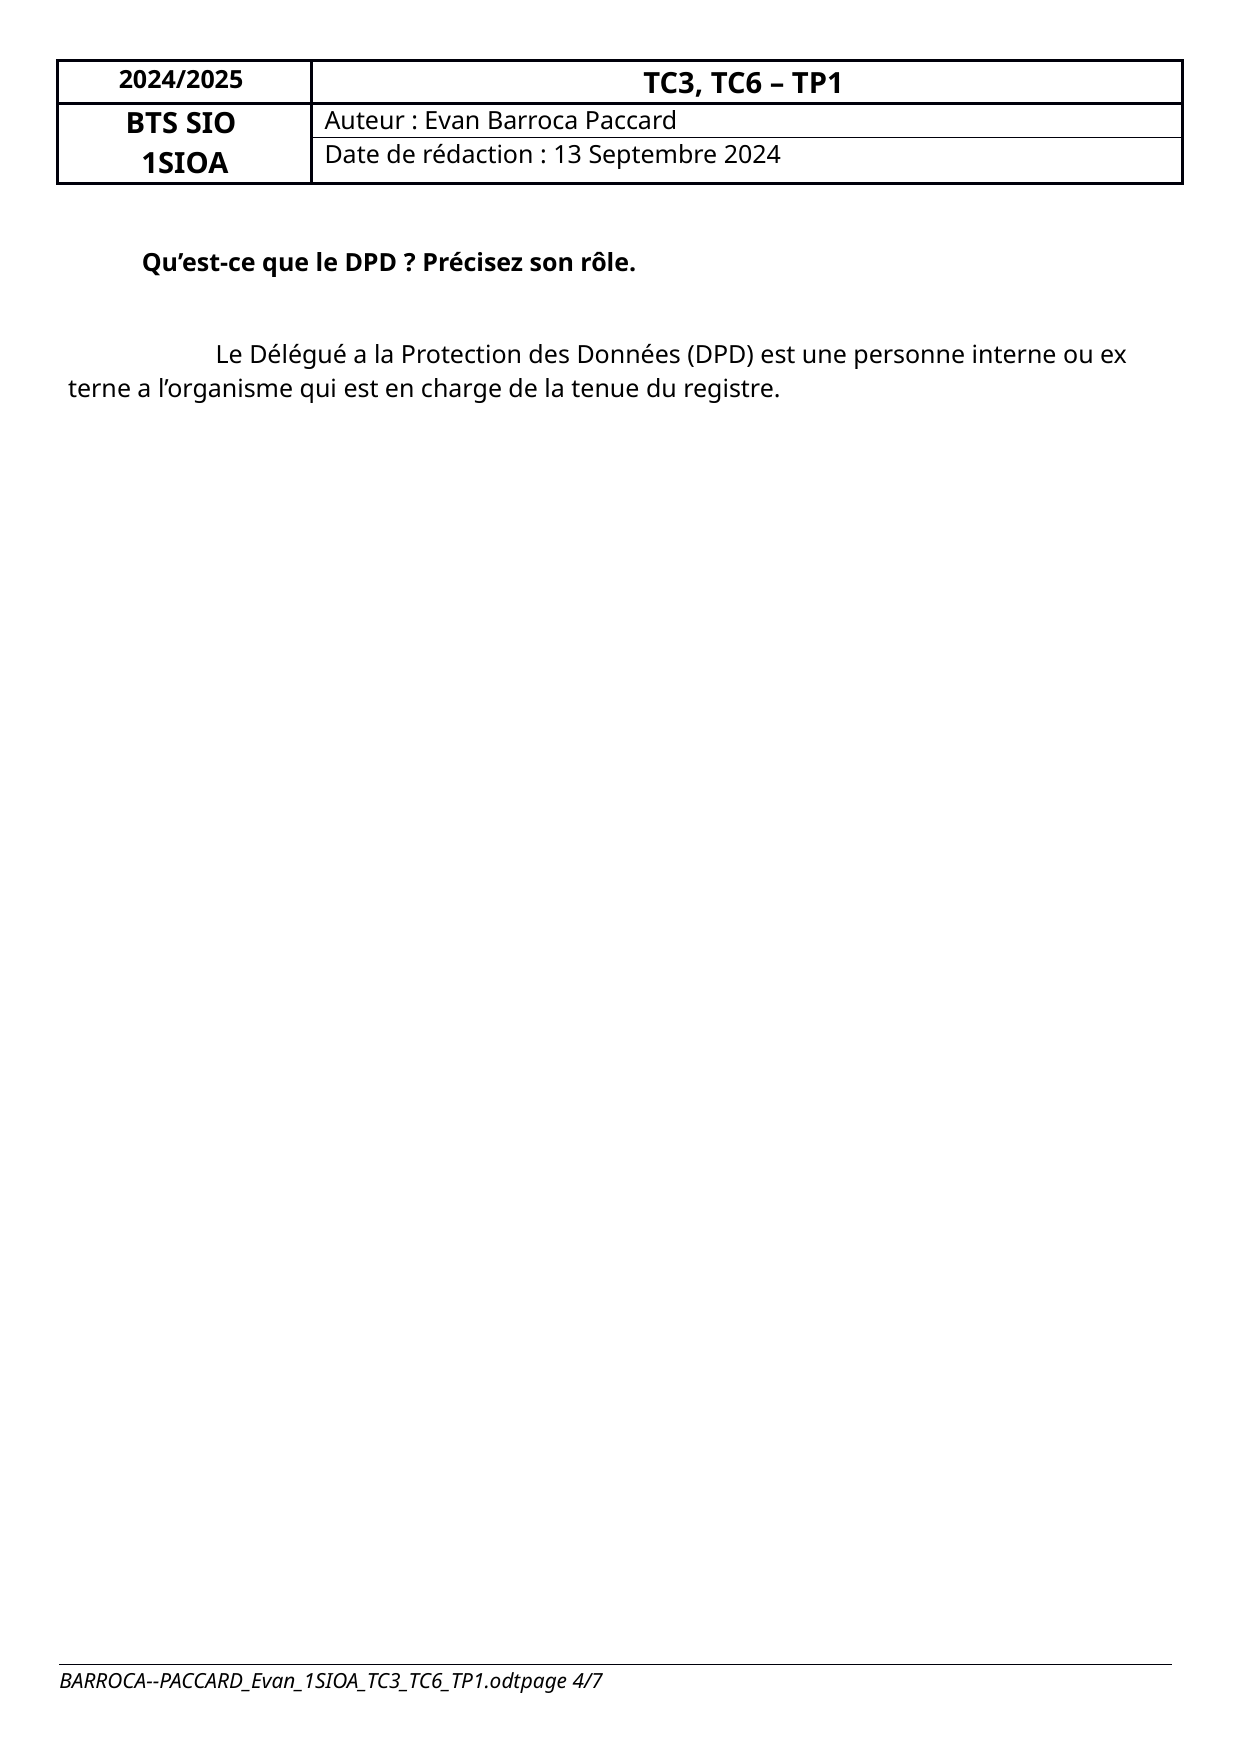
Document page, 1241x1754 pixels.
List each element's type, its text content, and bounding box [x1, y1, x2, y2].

text Qu’est-ce que le DPD ? Précisez son rôle. [68, 245, 1172, 279]
text Le Délégué a la Protection des Données (DPD) est une personne interne ou ex terne a l’organisme qui est en charge de la tenue du registre. [68, 337, 1172, 405]
